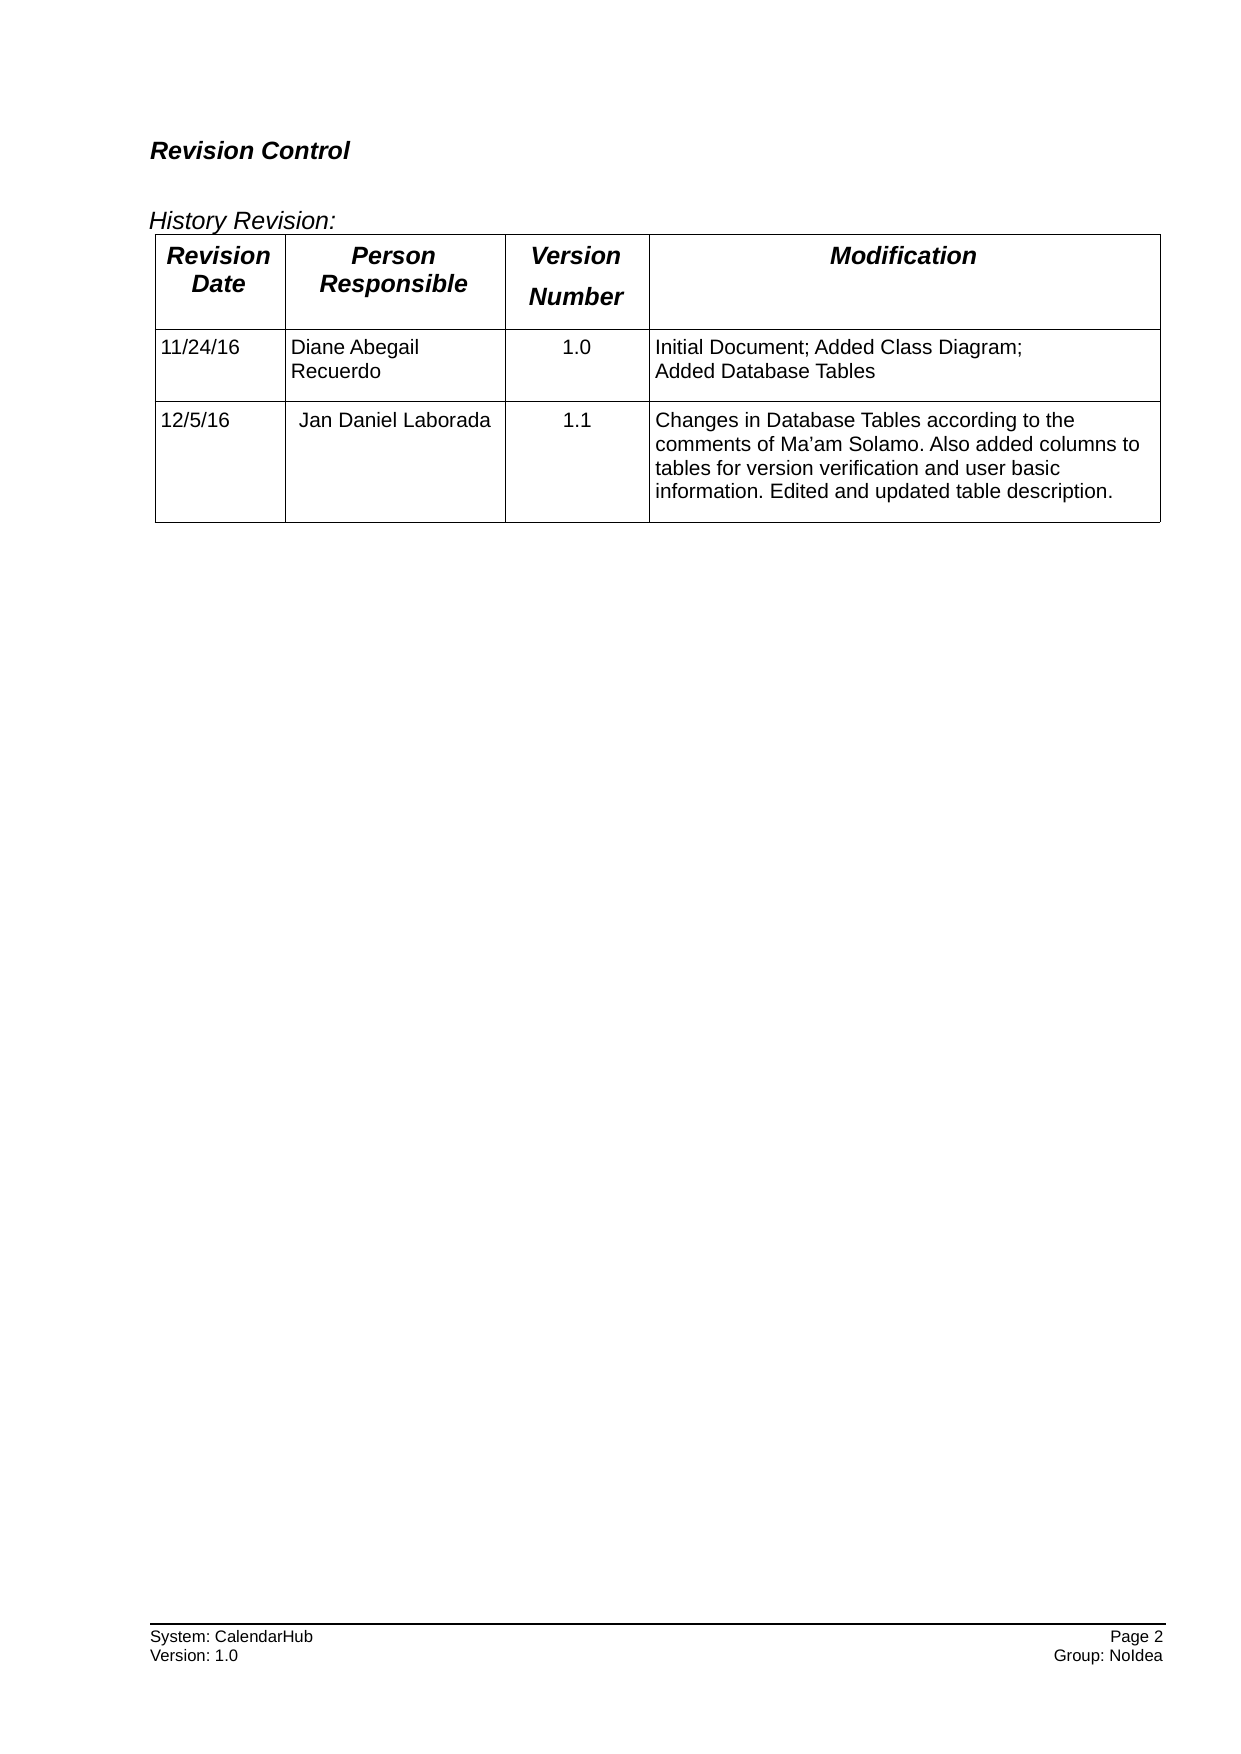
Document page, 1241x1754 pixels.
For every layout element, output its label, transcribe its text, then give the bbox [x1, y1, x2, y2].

table_cell Jan Daniel Laborada [286, 402, 505, 522]
text History Revision: [148, 206, 1166, 234]
table_cell Diane Abegail Recuerdo [286, 330, 505, 401]
table_cell Initial Document; Added Class Diagram; Added Database Tables [650, 330, 1160, 401]
table_header Person Responsible [286, 235, 505, 329]
table_cell 1.0 [506, 330, 649, 401]
table_cell 1.1 [506, 402, 649, 522]
subtitle Revision Control [150, 136, 1166, 164]
table_header Version Number [506, 235, 649, 329]
table_cell 12/5/16 [156, 402, 285, 522]
table_header Modification [650, 235, 1160, 329]
table_cell Changes in Database Tables according to the comments of Ma’am Solamo. Also added columns to tables for version verification and user basic information. Edited and updated table description. [650, 402, 1160, 522]
table_cell 11/24/16 [156, 330, 285, 401]
table_header Revision Date [156, 235, 285, 329]
